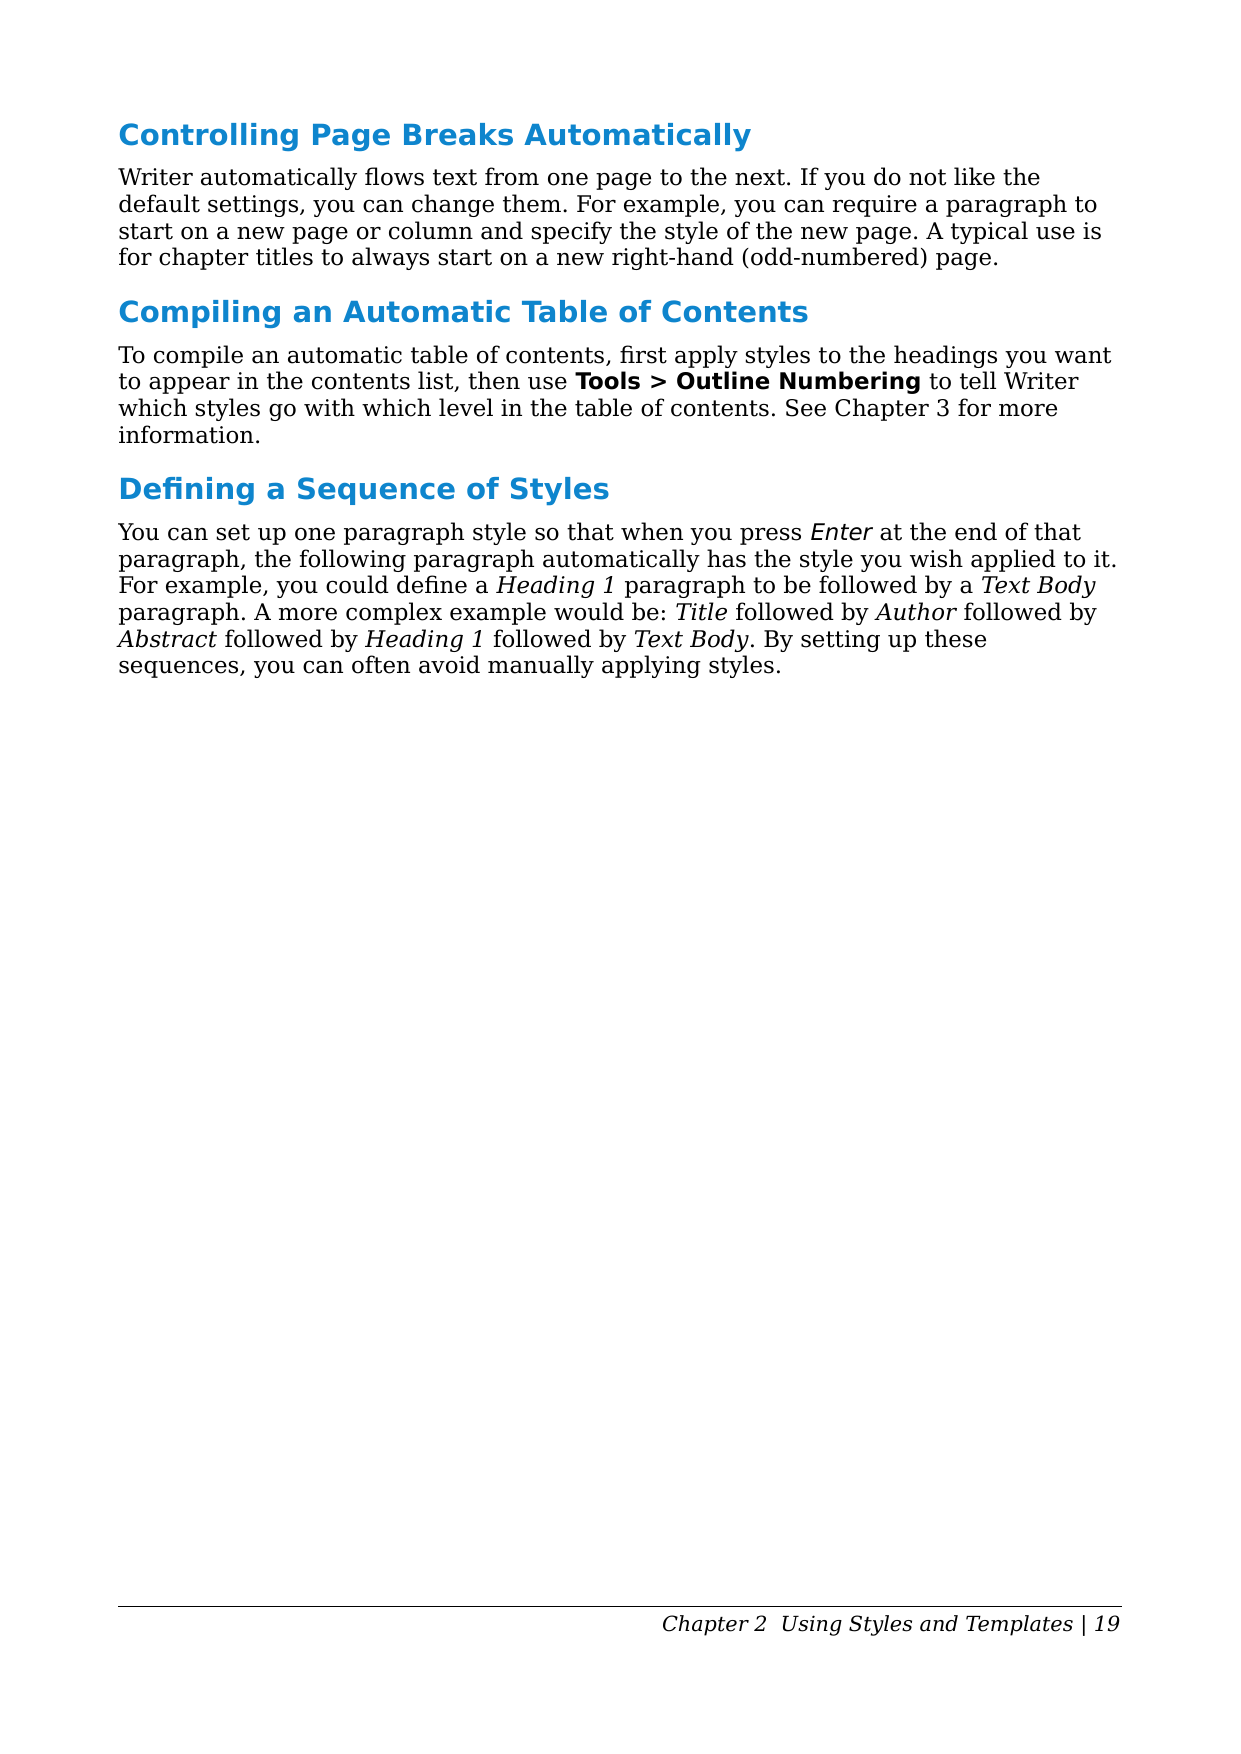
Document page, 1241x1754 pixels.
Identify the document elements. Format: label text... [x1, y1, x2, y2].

text Writer automatically flows text from one page to the next. If you do not like the default settings, you can change them. For example, you can require a paragraph to start on a new page or column and specify the style of the new page. A typical use is for chapter titles to always start on a new right-hand (odd-numbered) page. [118, 164, 1122, 271]
subtitle Defining a Sequence of Styles [118, 473, 1122, 507]
text You can set up one paragraph style so that when you press Enter at the end of that paragraph, the following paragraph automatically has the style you wish applied to it. For example, you could define a Heading 1 paragraph to be followed by a Text Body paragraph. A more complex example would be: Title followed by Author followed by Abstract followed by Heading 1 followed by Text Body. By setting up these sequences, you can often avoid manually applying styles. [118, 519, 1122, 679]
subtitle Compiling an Automatic Table of Contents [118, 295, 1122, 329]
text To compile an automatic table of contents, first apply styles to the headings you want to appear in the contents list, then use Tools > Outline Numbering to tell Writer which styles go with which level in the table of contents. See Chapter 3 for more information. [118, 342, 1122, 448]
subtitle Controlling Page Breaks Automatically [118, 118, 1122, 152]
